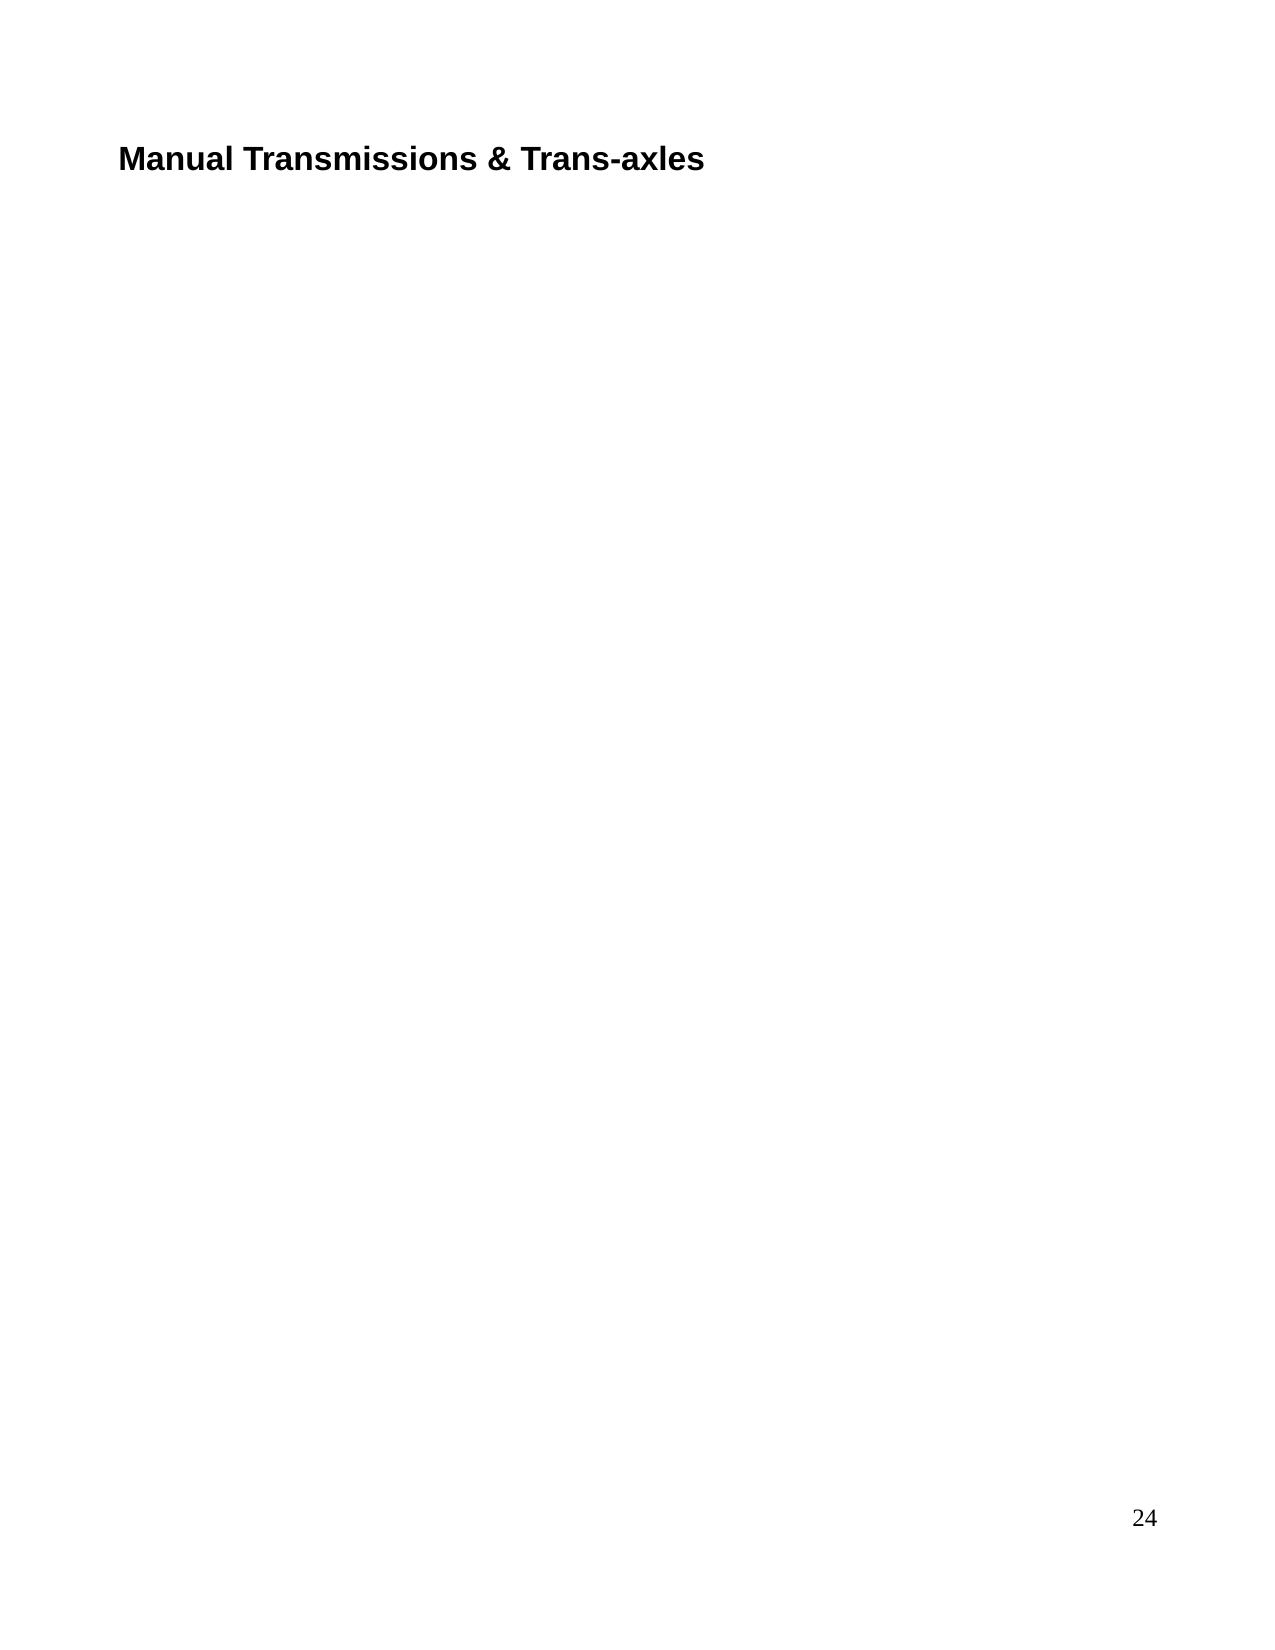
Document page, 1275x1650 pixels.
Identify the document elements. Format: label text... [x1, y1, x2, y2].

subtitle Manual Transmissions & Trans-axles [118, 139, 1157, 178]
